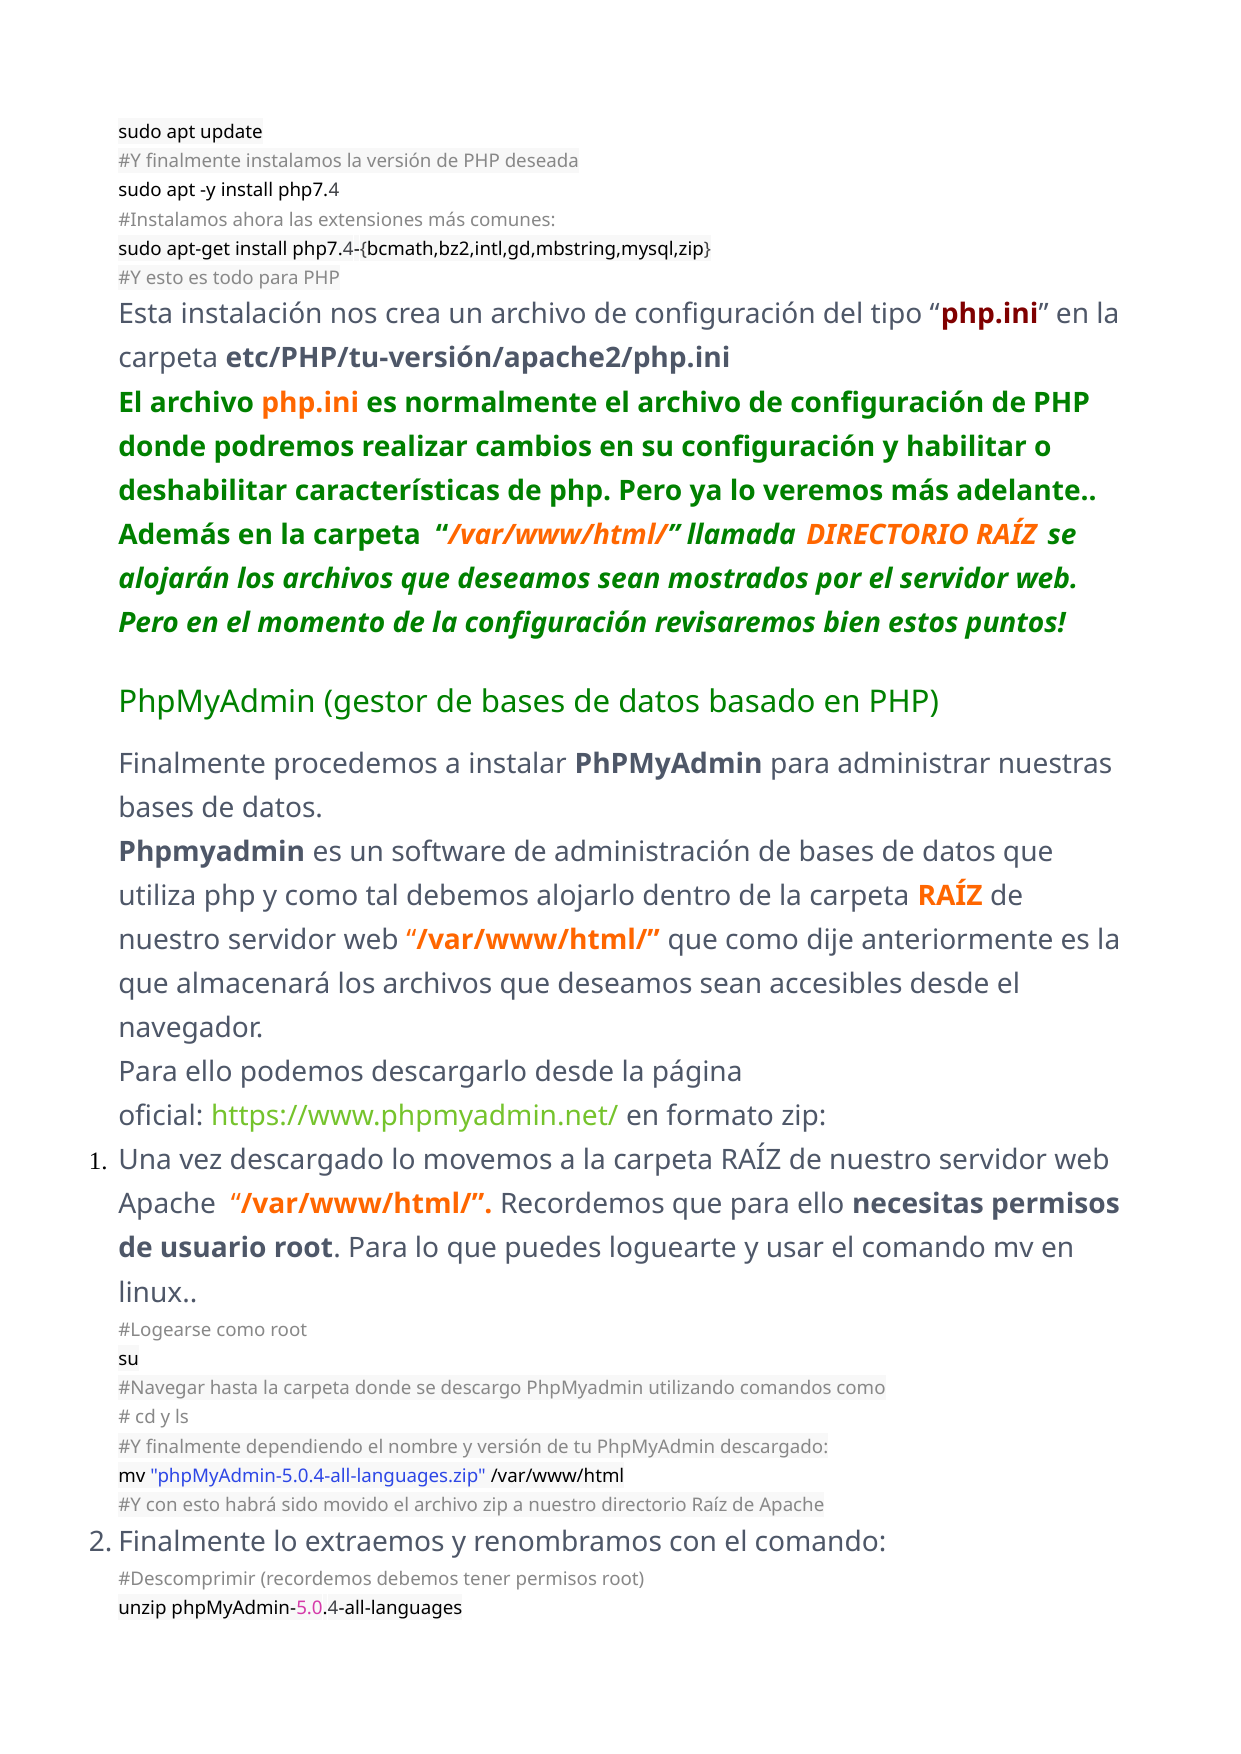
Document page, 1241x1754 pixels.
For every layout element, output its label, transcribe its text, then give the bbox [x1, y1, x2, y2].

list Una vez descargado lo movemos a la carpeta RAÍZ de nuestro servidor web Apache “/var/www/html/”. Recordemos que para ello necesitas permisos de usuario root. Para lo que puedes loguearte y usar el comando mv en linux.. [118, 1140, 1122, 1310]
list #Navegar hasta la carpeta donde se descargo PhpMyadmin utilizando comandos como [118, 1374, 1122, 1400]
list #Y finalmente dependiendo el nombre y versión de tu PhpMyAdmin descargado: [118, 1433, 1122, 1458]
text sudo apt-get install php7.4-{bcmath,bz2,intl,gd,mbstring,mysql,zip} [118, 235, 1122, 261]
text #Y esto es todo para PHP [118, 264, 1122, 290]
text #Instalamos ahora las extensiones más comunes: [118, 206, 1122, 231]
list unzip phpMyAdmin-5.0.4-all-languages [118, 1594, 1122, 1620]
subtitle PhpMyAdmin (gestor de bases de datos basado en PHP) [118, 679, 1122, 722]
list #Logearse como root [118, 1316, 1122, 1341]
text sudo apt -y install php7.4 [118, 177, 1122, 202]
text Esta instalación nos crea un archivo de configuración del tipo “php.ini” en la carpeta etc/PHP/tu-versión/apache2/php.ini [118, 294, 1122, 376]
text Además en la carpeta “/var/www/html/” llamada DIRECTORIO RAÍZ se alojarán los archivos que deseamos sean mostrados por el servidor web. Pero en el momento de la configuración revisaremos bien estos puntos! [118, 514, 1122, 641]
text El archivo php.ini es normalmente el archivo de configuración de PHP donde podremos realizar cambios en su configuración y habilitar o deshabilitar características de php. Pero ya lo veremos más adelante.. [118, 382, 1122, 508]
text #Y finalmente instalamos la versión de PHP deseada [118, 147, 1122, 173]
text Finalmente procedemos a instalar PhPMyAdmin para administrar nuestras bases de datos. [118, 743, 1122, 826]
list # cd y ls [118, 1404, 1122, 1429]
text Phpmyadmin es un software de administración de bases de datos que utiliza php y como tal debemos alojarlo dentro de la carpeta RAÍZ de nuestro servidor web “/var/www/html/” que como dije anteriormente es la que almacenará los archivos que deseamos sean accesibles desde el navegador. [118, 831, 1122, 1046]
list mv "phpMyAdmin-5.0.4-all-languages.zip" /var/www/html [118, 1462, 1122, 1488]
text sudo apt update [118, 118, 1122, 144]
list #Descomprimir (recordemos debemos tener permisos root) [118, 1565, 1122, 1590]
text Para ello podemos descargarlo desde la página oficial: https://www.phpmyadmin.net/ en formato zip: [118, 1052, 1122, 1134]
list su [118, 1345, 1122, 1371]
list #Y con esto habrá sido movido el archivo zip a nuestro directorio Raíz de Apache [118, 1492, 1122, 1517]
list Finalmente lo extraemos y renombramos con el comando: [118, 1521, 1122, 1559]
